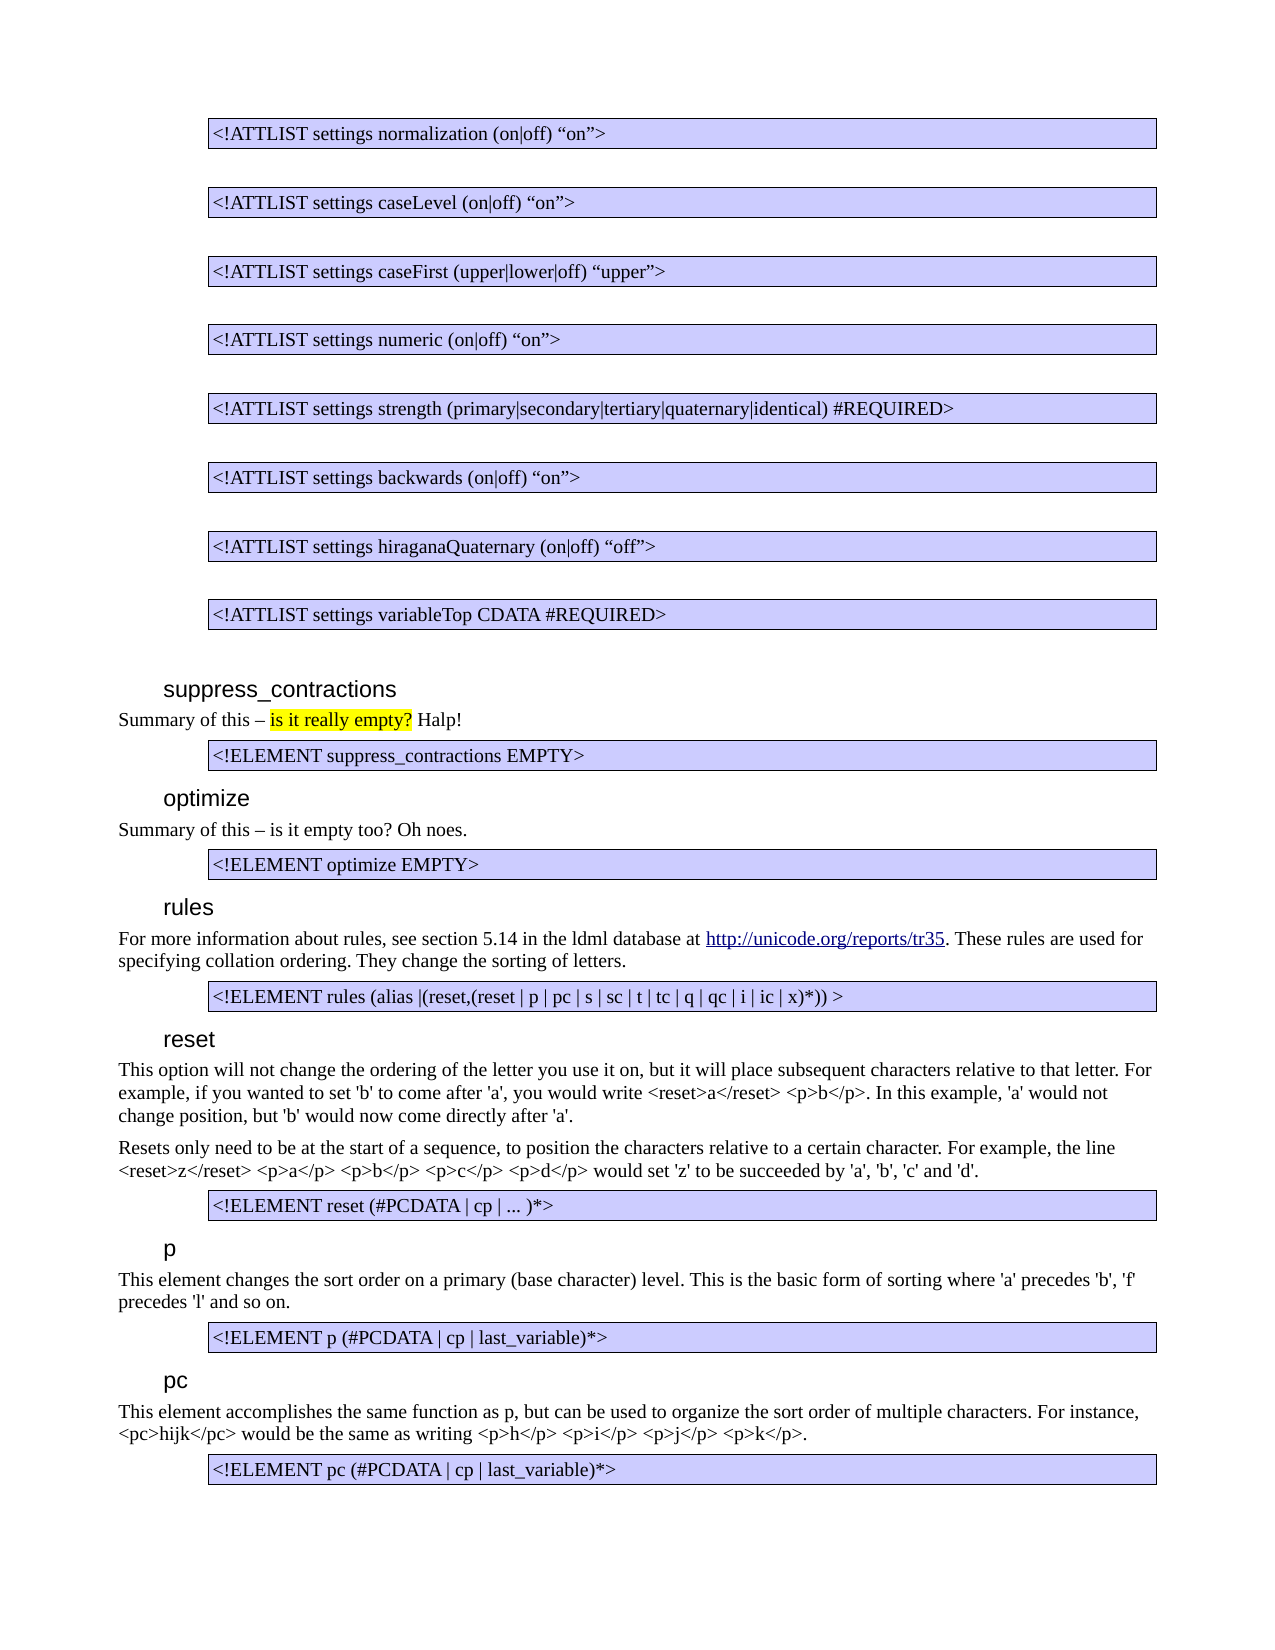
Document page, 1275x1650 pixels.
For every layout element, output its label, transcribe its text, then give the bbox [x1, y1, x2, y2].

text <!ATTLIST settings variableTop CDATA #REQUIRED> [209, 600, 1156, 629]
subtitle rules [163, 894, 1157, 921]
subtitle pc [163, 1367, 1157, 1393]
text Resets only need to be at the start of a sequence, to position the characters relative to a certain character. For example, the line <reset>z</reset> <p>a</p> <p>b</p> <p>c</p> <p>d</p> would set 'z' to be succeeded by 'a', 'b', 'c' and 'd'. [118, 1136, 1157, 1181]
subtitle suppress_contractions [163, 676, 1157, 702]
text For more information about rules, see section 5.14 in the ldml database at http://unicode.org/reports/tr35. These rules are used for specifying collation ordering. They change the sorting of letters. [118, 927, 1157, 972]
text <!ATTLIST settings numeric (on|off) “on”> [209, 325, 1156, 354]
text <!ELEMENT p (#PCDATA | cp | last_variable)*> [209, 1323, 1156, 1352]
text This element changes the sort order on a primary (base character) level. This is the basic form of sorting where 'a' precedes 'b', 'f' precedes 'l' and so on. [118, 1268, 1157, 1313]
text <!ATTLIST settings backwards (on|off) “on”> [209, 463, 1156, 492]
text This element accomplishes the same function as p, but can be used to organize the sort order of multiple characters. For instance, <pc>hijk</pc> would be the same as writing <p>h</p> <p>i</p> <p>j</p> <p>k</p>. [118, 1399, 1157, 1445]
text <!ELEMENT optimize EMPTY> [209, 850, 1156, 879]
text <!ATTLIST settings hiraganaQuaternary (on|off) “off”> [209, 532, 1156, 561]
text Summary of this – is it really empty? Halp! [118, 708, 1157, 731]
subtitle p [163, 1235, 1157, 1262]
text <!ATTLIST settings caseLevel (on|off) “on”> [209, 188, 1156, 217]
subtitle optimize [163, 785, 1157, 811]
text <!ELEMENT rules (alias |(reset,(reset | p | pc | s | sc | t | tc | q | qc | i | ic | x)*)) > [209, 982, 1156, 1011]
text <!ELEMENT pc (#PCDATA | cp | last_variable)*> [209, 1455, 1156, 1484]
text <!ELEMENT reset (#PCDATA | cp | ... )*> [209, 1191, 1156, 1220]
text <!ELEMENT suppress_contractions EMPTY> [209, 741, 1156, 770]
text <!ATTLIST settings strength (primary|secondary|tertiary|quaternary|identical) #REQUIRED> [209, 394, 1156, 423]
text This option will not change the ordering of the letter you use it on, but it will place subsequent characters relative to that letter. For example, if you wanted to set 'b' to come after 'a', you would write <reset>a</reset> <p>b</p>. In this example, 'a' would not change position, but 'b' would now come directly after 'a'. [118, 1058, 1157, 1127]
text <!ATTLIST settings caseFirst (upper|lower|off) “upper”> [209, 257, 1156, 286]
text <!ATTLIST settings normalization (on|off) “on”> [209, 119, 1156, 148]
text Summary of this – is it empty too? Oh noes. [118, 817, 1157, 840]
subtitle reset [163, 1026, 1157, 1052]
